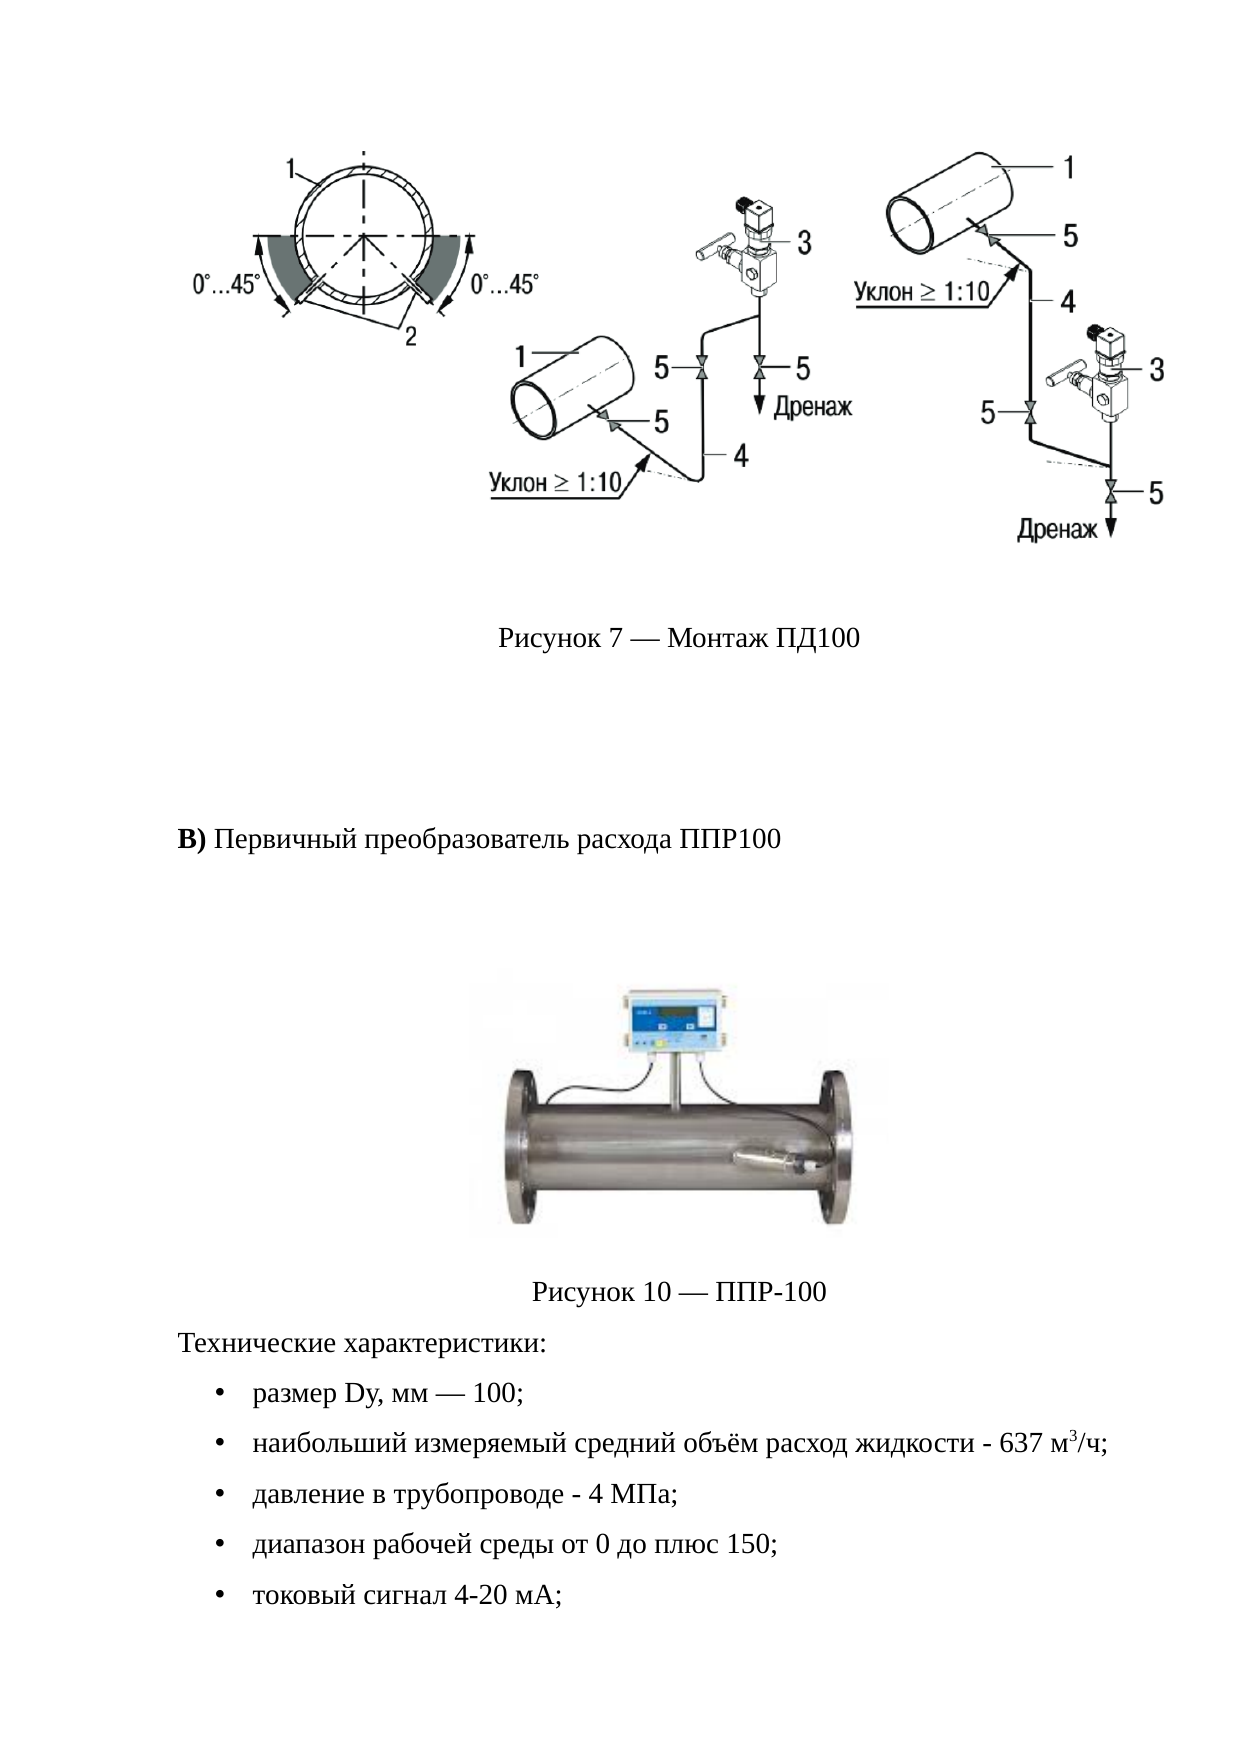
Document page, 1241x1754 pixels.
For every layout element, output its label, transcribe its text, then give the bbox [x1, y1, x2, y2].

text В) Первичный преобразователь расхода ППР100 [177, 822, 1181, 855]
list наибольший измеряемый средний объём расход жидкости - 637 м3/ч; [215, 1426, 1181, 1459]
text Рисунок 7 — Монтаж ПД100 [177, 620, 1181, 654]
list давление в трубопроводе - 4 МПа; [215, 1476, 1181, 1509]
text Технические характеристики: [177, 1325, 1181, 1358]
list диапазон рабочей среды от 0 до плюс 150; [215, 1526, 1181, 1560]
picture [468, 934, 889, 1238]
text Рисунок 10 — ППР-100 [177, 1274, 1181, 1308]
list размер Dу, мм — 100; [215, 1375, 1181, 1409]
list токовый сигнал 4-20 мА; [215, 1577, 1181, 1610]
picture [177, 151, 1182, 554]
